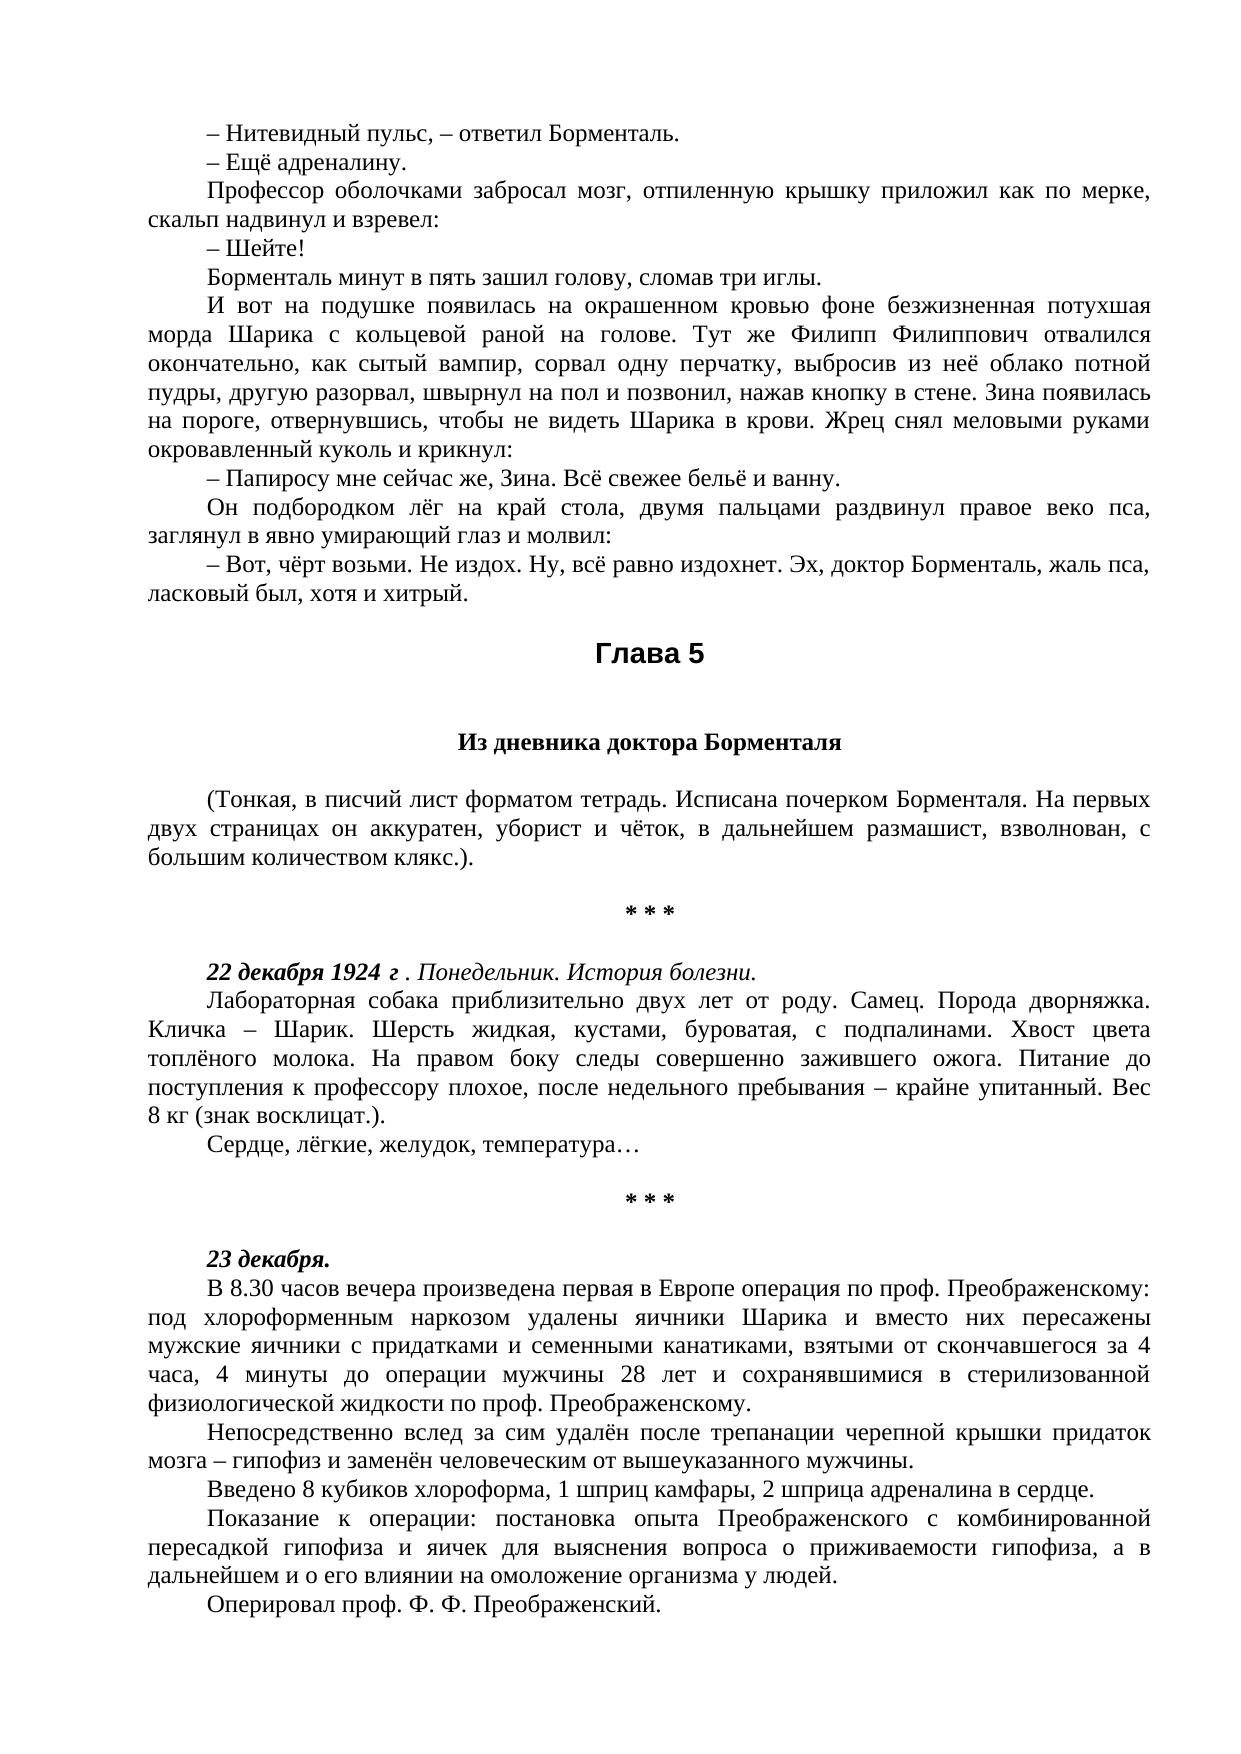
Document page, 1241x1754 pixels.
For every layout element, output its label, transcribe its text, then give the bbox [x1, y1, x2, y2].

text – Папиросу мне сейчас же, Зина. Всё свежее бельё и ванну. [148, 463, 1152, 492]
text – Шейте! [148, 233, 1152, 262]
text Показание к операции: постановка опыта Преображенского с комбинированной пересадкой гипофиза и яичек для выяснения вопроса о приживаемости гипофиза, а в дальнейшем и о его влиянии на омоложение организма у людей. [148, 1503, 1152, 1589]
text (Тонкая, в писчий лист форматом тетрадь. Исписана почерком Борменталя. На первых двух страницах он аккуратен, уборист и чёток, в дальнейшем размашист, взволнован, с большим количеством клякс.). [148, 784, 1152, 870]
subtitle Глава 5 [148, 636, 1152, 669]
text Сердце, лёгкие, желудок, температура… [148, 1129, 1152, 1158]
text 23 декабря. [148, 1244, 1152, 1273]
text Непосредственно вслед за сим удалён после трепанации черепной крышки придаток мозга – гипофиз и заменён человеческим от вышеуказанного мужчины. [148, 1417, 1152, 1474]
subtitle * * * [148, 899, 1152, 928]
text – Ещё адреналину. [148, 147, 1152, 176]
text В 8.30 часов вечера произведена первая в Европе операция по проф. Преображенскому: под хлороформенным наркозом удалены яичники Шарика и вместо них пересажены мужские яичники с придатками и семенными канатиками, взятыми от скончавшегося за 4 часа, 4 минуты до операции мужчины 28 лет и сохранявшимися в стерилизованной физиологической жидкости по проф. Преображенскому. [148, 1273, 1152, 1417]
text И вот на подушке появилась на окрашенном кровью фоне безжизненная потухшая морда Шарика с кольцевой раной на голове. Тут же Филипп Филиппович отвалился окончательно, как сытый вампир, сорвал одну перчатку, выбросив из неё облако потной пудры, другую разорвал, швырнул на пол и позвонил, нажав кнопку в стене. Зина появилась на пороге, отвернувшись, чтобы не видеть Шарика в крови. Жрец снял меловыми руками окровавленный куколь и крикнул: [148, 291, 1152, 463]
text Лабораторная собака приблизительно двух лет от роду. Самец. Порода дворняжка. Кличка – Шарик. Шерсть жидкая, кустами, буроватая, с подпалинами. Хвост цвета топлёного молока. На правом боку следы совершенно зажившего ожога. Питание до поступления к профессору плохое, после недельного пребывания – крайне упитанный. Вес 8 кг (знак восклицат.). [148, 985, 1152, 1129]
text Борменталь минут в пять зашил голову, сломав три иглы. [148, 262, 1152, 291]
text Профессор оболочками забросал мозг, отпиленную крышку приложил как по мерке, скальп надвинул и взревел: [148, 176, 1152, 233]
text Оперировал проф. Ф. Ф. Преображенский. [148, 1589, 1152, 1618]
subtitle * * * [148, 1187, 1152, 1215]
text Введено 8 кубиков хлороформа, 1 шприц камфары, 2 шприца адреналина в сердце. [148, 1474, 1152, 1503]
text – Вот, чёрт возьми. Не издох. Ну, всё равно издохнет. Эх, доктор Борменталь, жаль пса, ласковый был, хотя и хитрый. [148, 549, 1152, 607]
text – Нитевидный пульс, – ответил Борменталь. [148, 118, 1152, 147]
subtitle Из дневника доктора Борменталя [148, 727, 1152, 755]
text Он подбородком лёг на край стола, двумя пальцами раздвинул правое веко пса, заглянул в явно умирающий глаз и молвил: [148, 492, 1152, 549]
text 22 декабря 1924 г . Понедельник. История болезни. [148, 957, 1152, 985]
